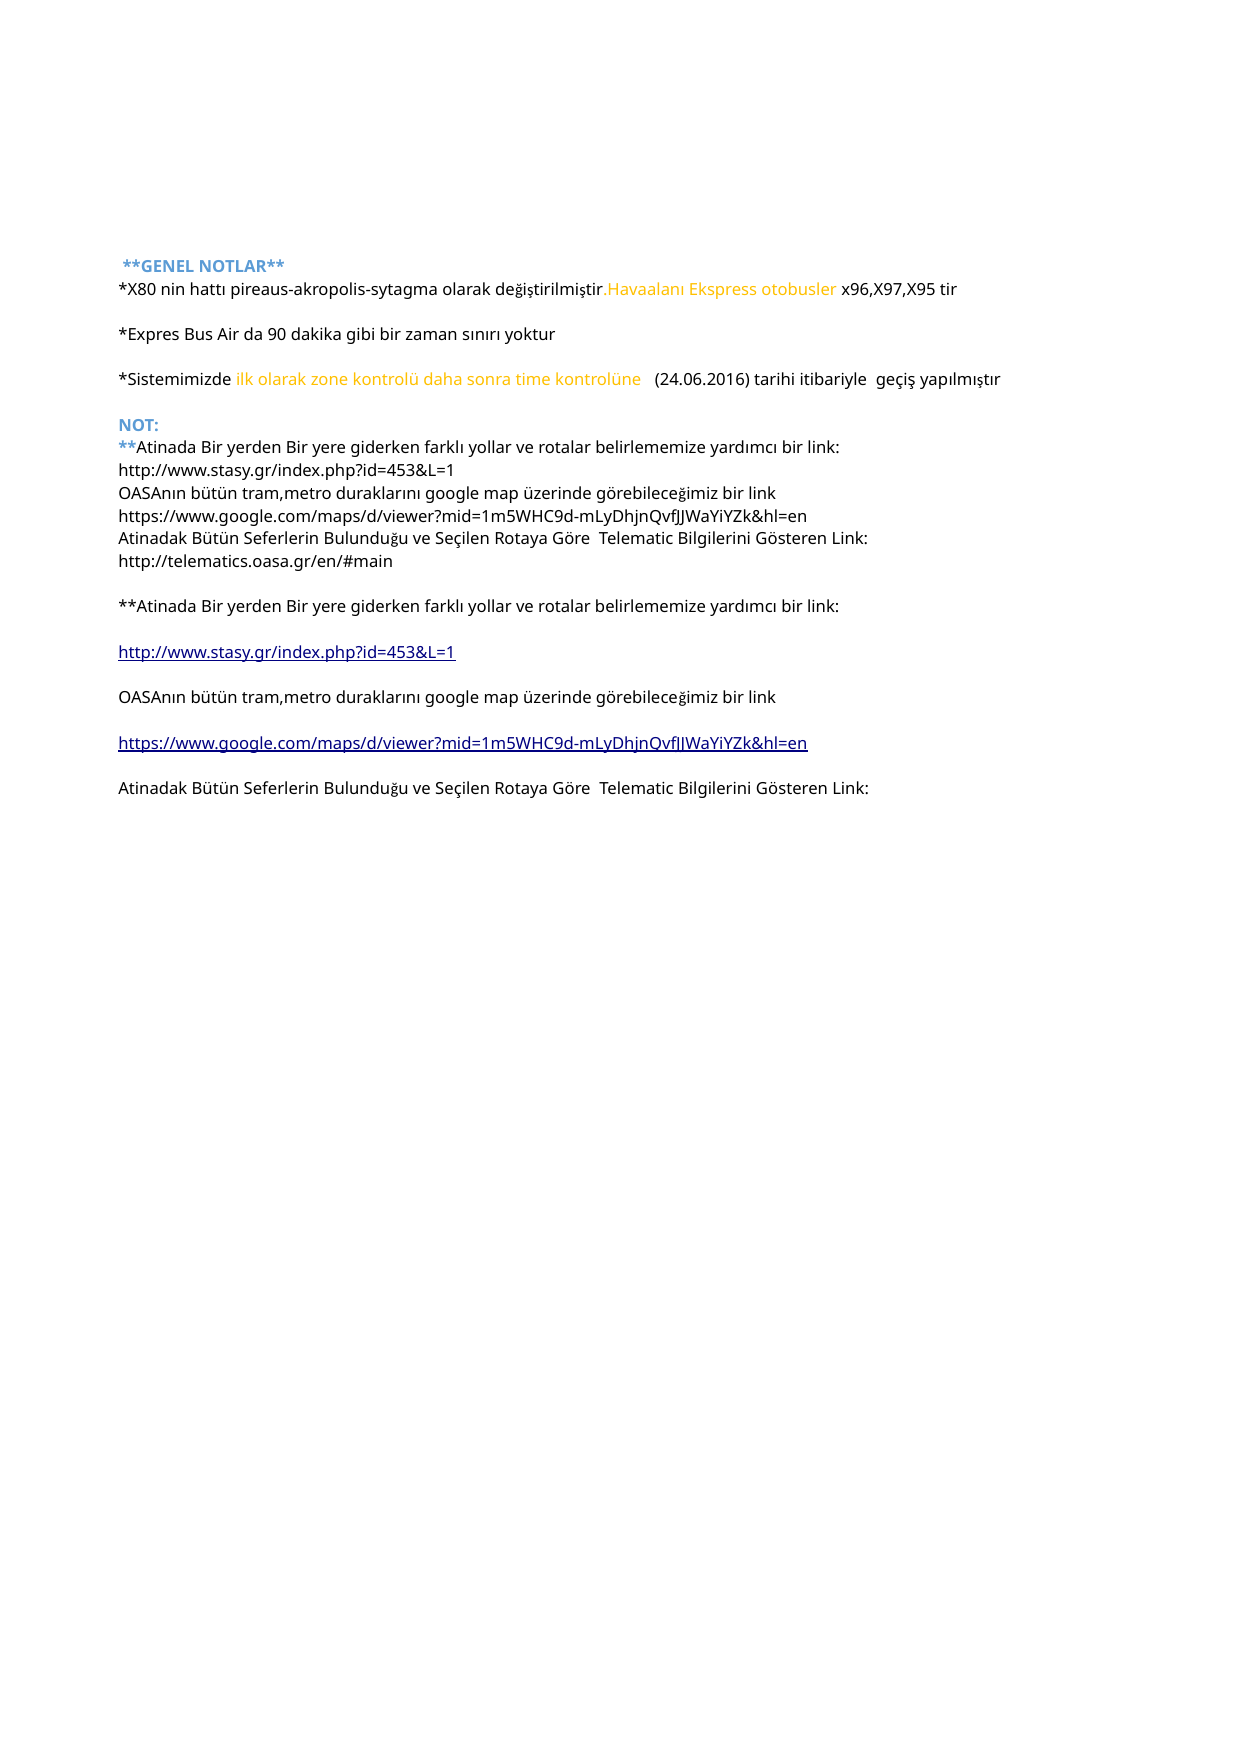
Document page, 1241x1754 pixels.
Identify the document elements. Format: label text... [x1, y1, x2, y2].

text http://www.stasy.gr/index.php?id=453&L=1 [118, 459, 1122, 481]
text http://telematics.oasa.gr/en/#main [118, 549, 1122, 572]
text https://www.google.com/maps/d/viewer?mid=1m5WHC9d-mLyDhjnQvfJJWaYiYZk&hl=en [118, 504, 1122, 527]
text Atinadak Bütün Seferlerin Bulunduğu ve Seçilen Rotaya Göre Telematic Bilgilerini Gösteren Link: [118, 777, 1122, 799]
text OASAnın bütün tram,metro duraklarını google map üzerinde görebileceğimiz bir link [118, 686, 1122, 708]
text *Sistemimizde ilk olarak zone kontrolü daha sonra time kontrolüne (24.06.2016) tarihi itibariyle geçiş yapılmıştır [118, 368, 1122, 391]
text OASAnın bütün tram,metro duraklarını google map üzerinde görebileceğimiz bir link [118, 481, 1122, 504]
text **Atinada Bir yerden Bir yere giderken farklı yollar ve rotalar belirlememize yardımcı bir link: [118, 436, 1122, 459]
text http://www.stasy.gr/index.php?id=453&L=1 [118, 640, 1122, 663]
text *Expres Bus Air da 90 dakika gibi bir zaman sınırı yoktur [118, 322, 1122, 345]
text NOT: [118, 413, 1122, 436]
text **Atinada Bir yerden Bir yere giderken farklı yollar ve rotalar belirlememize yardımcı bir link: [118, 595, 1122, 618]
text Atinadak Bütün Seferlerin Bulunduğu ve Seçilen Rotaya Göre Telematic Bilgilerini Gösteren Link: [118, 527, 1122, 549]
text **GENEL NOTLAR** [118, 254, 1122, 277]
text *X80 nin hattı pireaus-akropolis-sytagma olarak değiştirilmiştir.Havaalanı Ekspress otobusler x96,X97,X95 tir [118, 277, 1122, 300]
text https://www.google.com/maps/d/viewer?mid=1m5WHC9d-mLyDhjnQvfJJWaYiYZk&hl=en [118, 731, 1122, 754]
